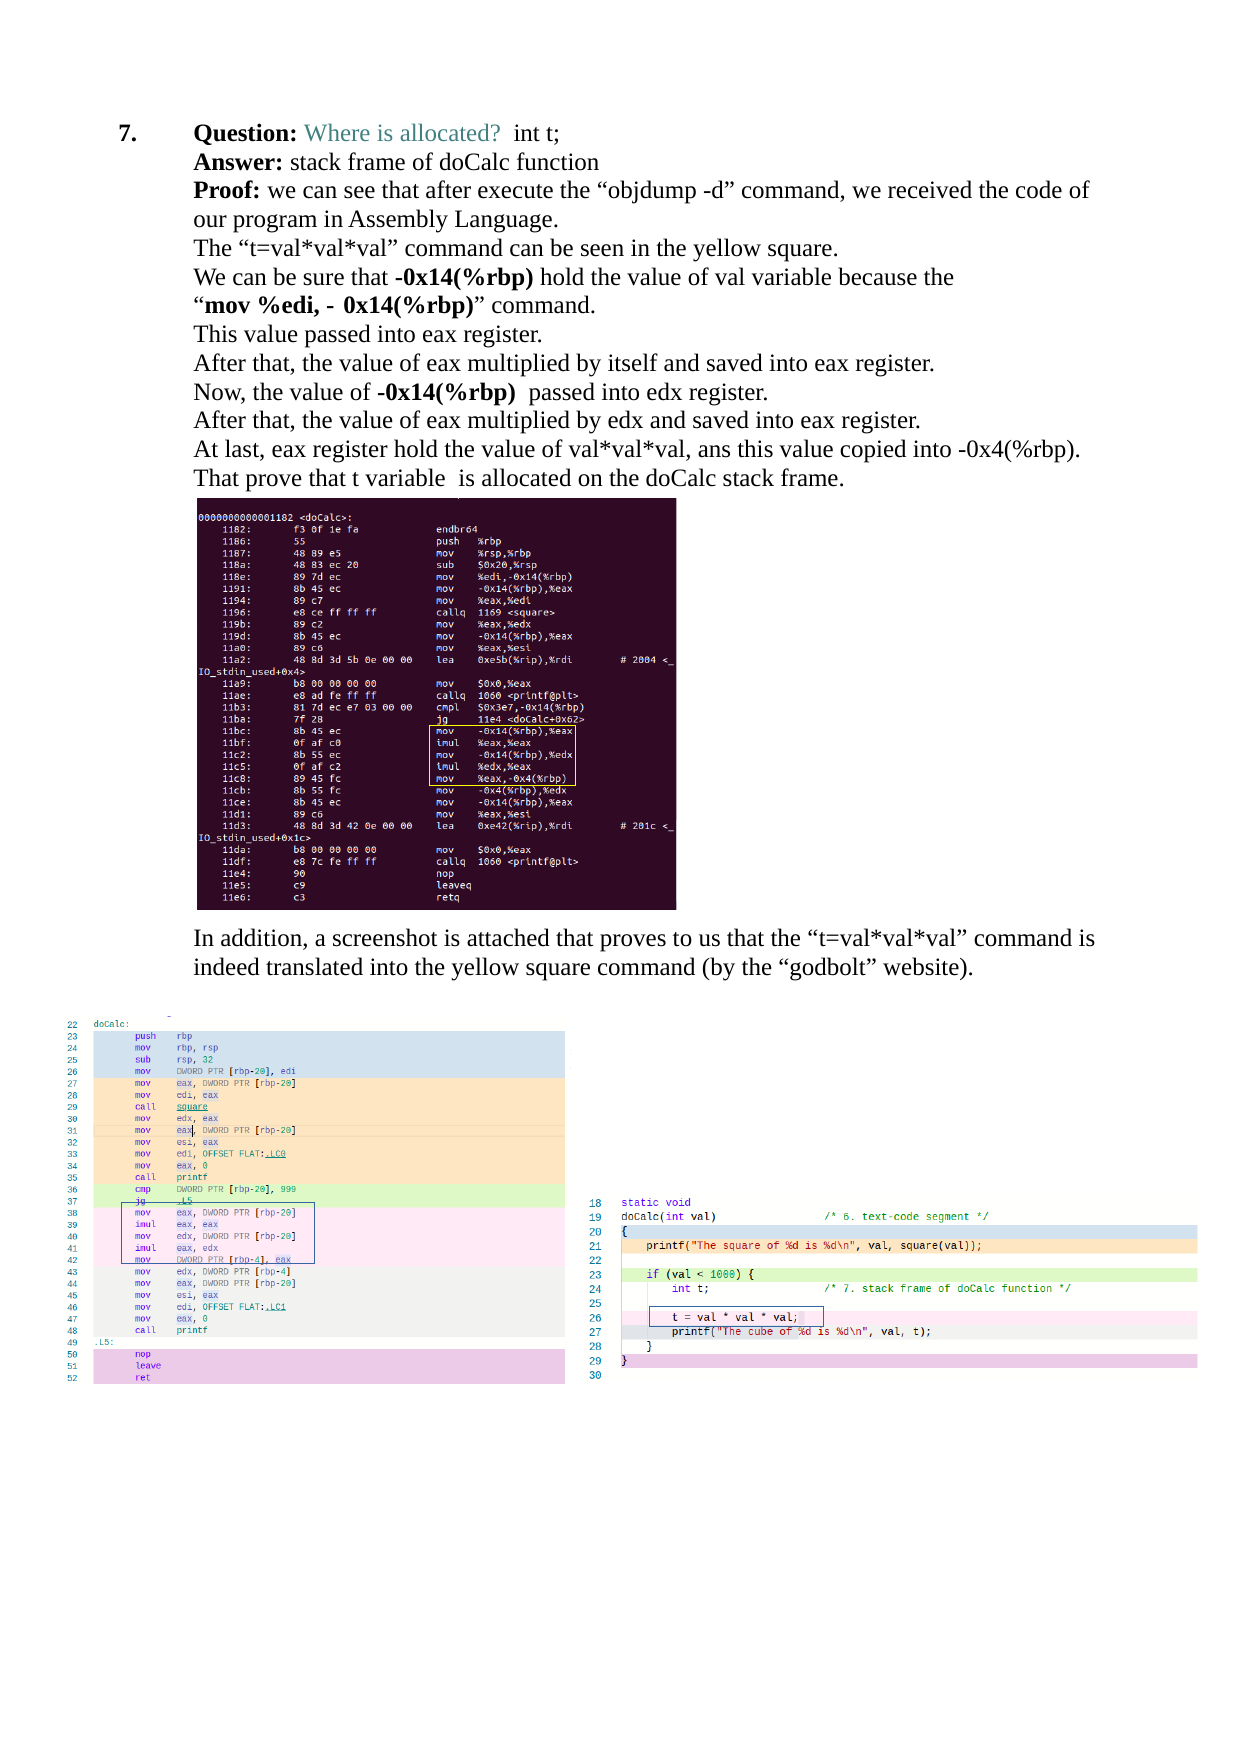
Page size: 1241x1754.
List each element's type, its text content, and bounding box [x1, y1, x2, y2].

text 7. Question: Where is allocated? int t; [118, 118, 1122, 147]
picture [63, 1016, 571, 1385]
text We can be sure that -0x14(%rbp) hold the value of val variable because the [118, 262, 1122, 291]
text In addition, a screenshot is attached that proves to us that the “t=val*val*val” command is [118, 923, 1122, 952]
text “mov %edi, - 0x14(%rbp)” command. [118, 291, 1122, 319]
text This value passed into eax register. After that, the value of eax multiplied by itself and saved into eax register. Now, the value of -0x14(%rbp) passed into edx register. [118, 319, 1122, 406]
text Proof: we can see that after execute the “objdump -d” command, we received the code of our program in Assembly Language. [118, 176, 1122, 233]
text That prove that t variable is allocated on the doCalc stack frame. [118, 463, 1122, 492]
text At last, eax register hold the value of val*val*val, ans this value copied into -0x4(%rbp). [118, 434, 1122, 463]
text Answer: stack frame of doCalc function [118, 147, 1122, 176]
text After that, the value of eax multiplied by edx and saved into eax register. [118, 406, 1122, 434]
text indeed translated into the yellow square command (by the “godbolt” website). [118, 952, 1122, 981]
text The “t=val*val*val” command can be seen in the yellow square. [118, 233, 1122, 262]
picture [583, 1195, 1204, 1380]
picture [197, 498, 677, 910]
